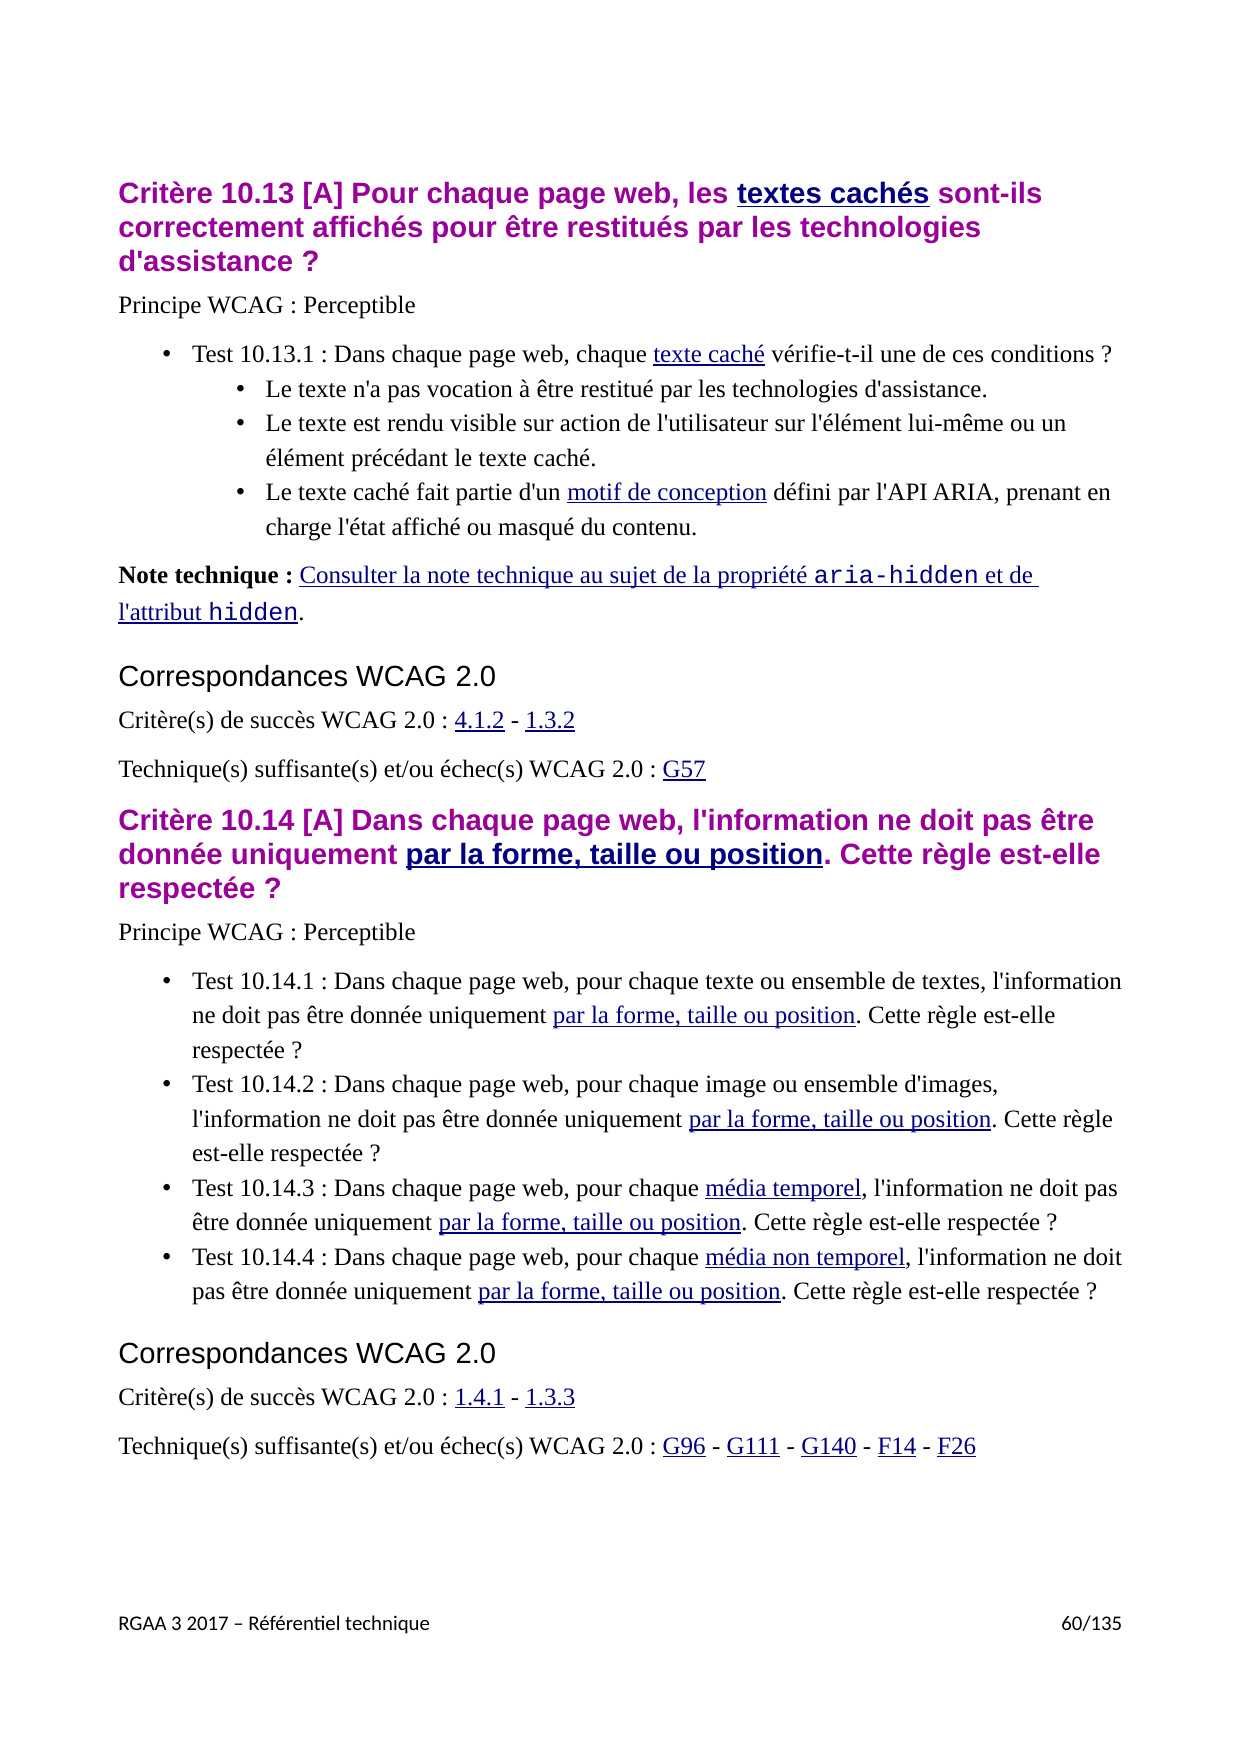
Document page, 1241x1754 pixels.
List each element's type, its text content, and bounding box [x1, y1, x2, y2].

list Le texte est rendu visible sur action de l'utilisateur sur l'élément lui-même ou un élément précédant le texte caché. [236, 408, 1122, 471]
list Test 10.14.4 : Dans chaque page web, pour chaque média non temporel, l'information ne doit pas être donnée uniquement par la forme, taille ou position. Cette règle est-elle respectée ? [162, 1242, 1122, 1305]
list Test 10.14.3 : Dans chaque page web, pour chaque média temporel, l'information ne doit pas être donnée uniquement par la forme, taille ou position. Cette règle est-elle respectée ? [162, 1173, 1122, 1236]
subtitle Correspondances WCAG 2.0 [118, 659, 1122, 693]
list Test 10.14.2 : Dans chaque page web, pour chaque image ou ensemble d'images, l'information ne doit pas être donnée uniquement par la forme, taille ou position. Cette règle est-elle respectée ? [162, 1069, 1122, 1167]
text Principe WCAG : Perceptible [118, 917, 1122, 946]
list Test 10.13.1 : Dans chaque page web, chaque texte caché vérifie-t-il une de ces conditions ? [162, 339, 1122, 368]
text Technique(s) suffisante(s) et/ou échec(s) WCAG 2.0 : G96 - G111 - G140 - F14 - F26 [118, 1431, 1122, 1460]
list Le texte caché fait partie d'un motif de conception défini par l'API ARIA, prenant en charge l'état affiché ou masqué du contenu. [236, 477, 1122, 540]
subtitle Correspondances WCAG 2.0 [118, 1336, 1122, 1369]
subtitle Critère 10.14 [A] Dans chaque page web, l'information ne doit pas être donnée uniquement par la forme, taille ou position. Cette règle est-elle respectée ? [118, 803, 1122, 904]
list Test 10.14.1 : Dans chaque page web, pour chaque texte ou ensemble de textes, l'information ne doit pas être donnée uniquement par la forme, taille ou position. Cette règle est-elle respectée ? [162, 966, 1122, 1064]
text Critère(s) de succès WCAG 2.0 : 1.4.1 - 1.3.3 [118, 1382, 1122, 1411]
text Critère(s) de succès WCAG 2.0 : 4.1.2 - 1.3.2 [118, 705, 1122, 734]
text Note technique : Consulter la note technique au sujet de la propriété aria-hidden et de l'attribut hidden. [118, 561, 1122, 628]
subtitle Critère 10.13 [A] Pour chaque page web, les textes cachés sont-ils correctement affichés pour être restitués par les technologies d'assistance ? [118, 176, 1122, 278]
text Principe WCAG : Perceptible [118, 290, 1122, 319]
text Technique(s) suffisante(s) et/ou échec(s) WCAG 2.0 : G57 [118, 754, 1122, 783]
list Le texte n'a pas vocation à être restitué par les technologies d'assistance. [236, 374, 1122, 402]
